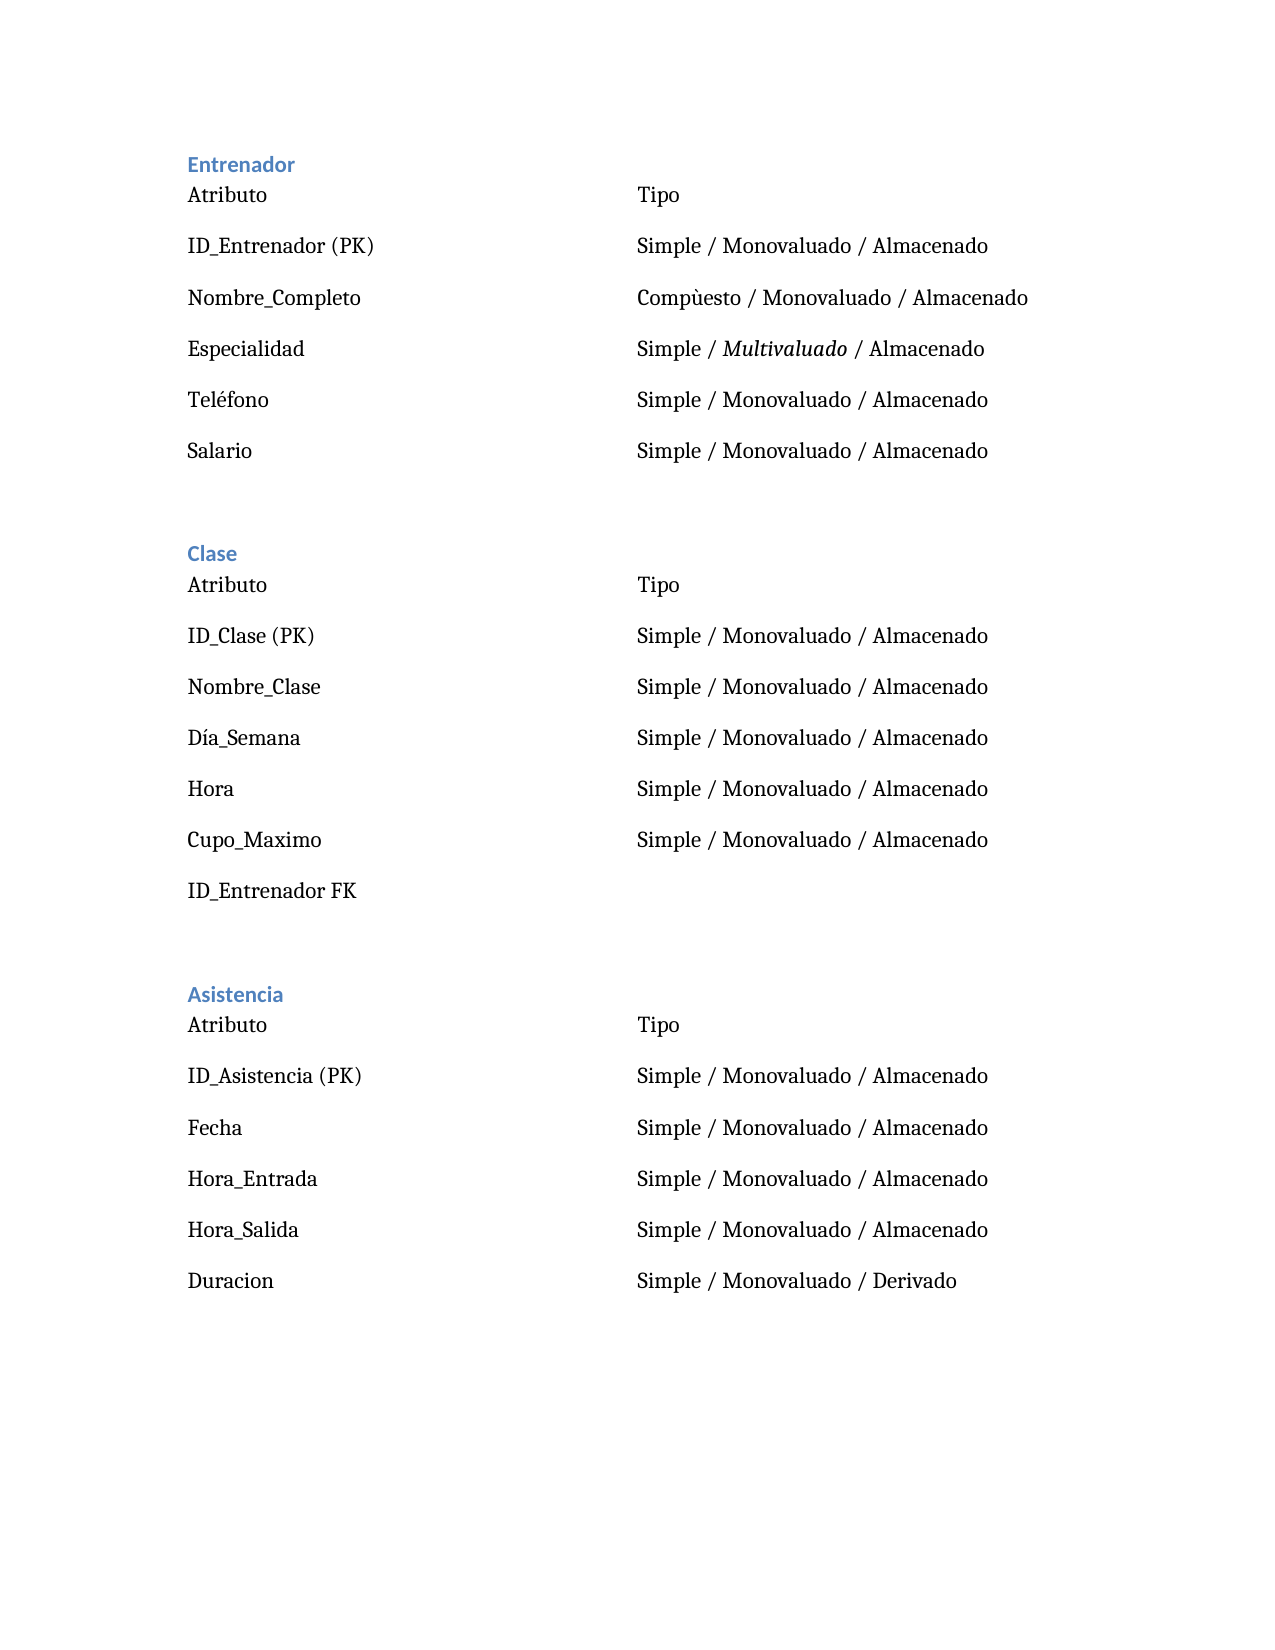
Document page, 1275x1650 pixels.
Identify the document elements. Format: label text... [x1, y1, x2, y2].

table_cell Simple / Monovaluado / Almacenado [626, 1216, 1076, 1267]
subtitle Entrenador [187, 150, 1087, 178]
subtitle Clase [187, 539, 1087, 567]
table_cell Simple / Monovaluado / Almacenado [626, 438, 1076, 488]
table_cell Especialidad [176, 335, 626, 386]
table_cell Simple / Monovaluado / Almacenado [626, 674, 1076, 725]
table_cell Hora_Entrada [176, 1165, 626, 1216]
table_cell Simple / Monovaluado / Almacenado [626, 1063, 1076, 1114]
table_cell Simple / Monovaluado / Almacenado [626, 827, 1076, 878]
table_cell Simple / Monovaluado / Almacenado [626, 1114, 1076, 1165]
table_header Atributo [176, 182, 626, 233]
table_cell Teléfono [176, 386, 626, 437]
table_cell ID_Asistencia (PK) [176, 1063, 626, 1114]
table_cell ID_Entrenador (PK) [176, 233, 626, 284]
table_cell Cupo_Maximo [176, 827, 626, 878]
table_cell Día_Semana [176, 725, 626, 776]
table_header Tipo [626, 572, 1076, 623]
table_cell Simple / Monovaluado / Almacenado [626, 776, 1076, 827]
table_header Atributo [176, 1012, 626, 1063]
table_cell Nombre_Clase [176, 674, 626, 725]
table_header Atributo [176, 572, 626, 623]
table_cell Hora [176, 776, 626, 827]
table_cell Simple / Monovaluado / Derivado [626, 1268, 1076, 1318]
table_cell Compùesto / Monovaluado / Almacenado [626, 284, 1076, 335]
table_cell Duracion [176, 1268, 626, 1318]
table_cell Simple / Monovaluado / Almacenado [626, 386, 1076, 437]
table_cell Nombre_Completo [176, 284, 626, 335]
table_header Tipo [626, 1012, 1076, 1063]
subtitle Asistencia [187, 980, 1087, 1008]
table_header Tipo [626, 182, 1076, 233]
table_cell Hora_Salida [176, 1216, 626, 1267]
table_cell Simple / Monovaluado / Almacenado [626, 1165, 1076, 1216]
table_cell Salario [176, 438, 626, 488]
table_cell Fecha [176, 1114, 626, 1165]
text ID_Entrenador FK [187, 878, 1087, 904]
table_cell Simple / Monovaluado / Almacenado [626, 233, 1076, 284]
table_cell Simple / Multivaluado / Almacenado [626, 335, 1076, 386]
table_cell ID_Clase (PK) [176, 623, 626, 674]
table_cell Simple / Monovaluado / Almacenado [626, 623, 1076, 674]
table_cell Simple / Monovaluado / Almacenado [626, 725, 1076, 776]
